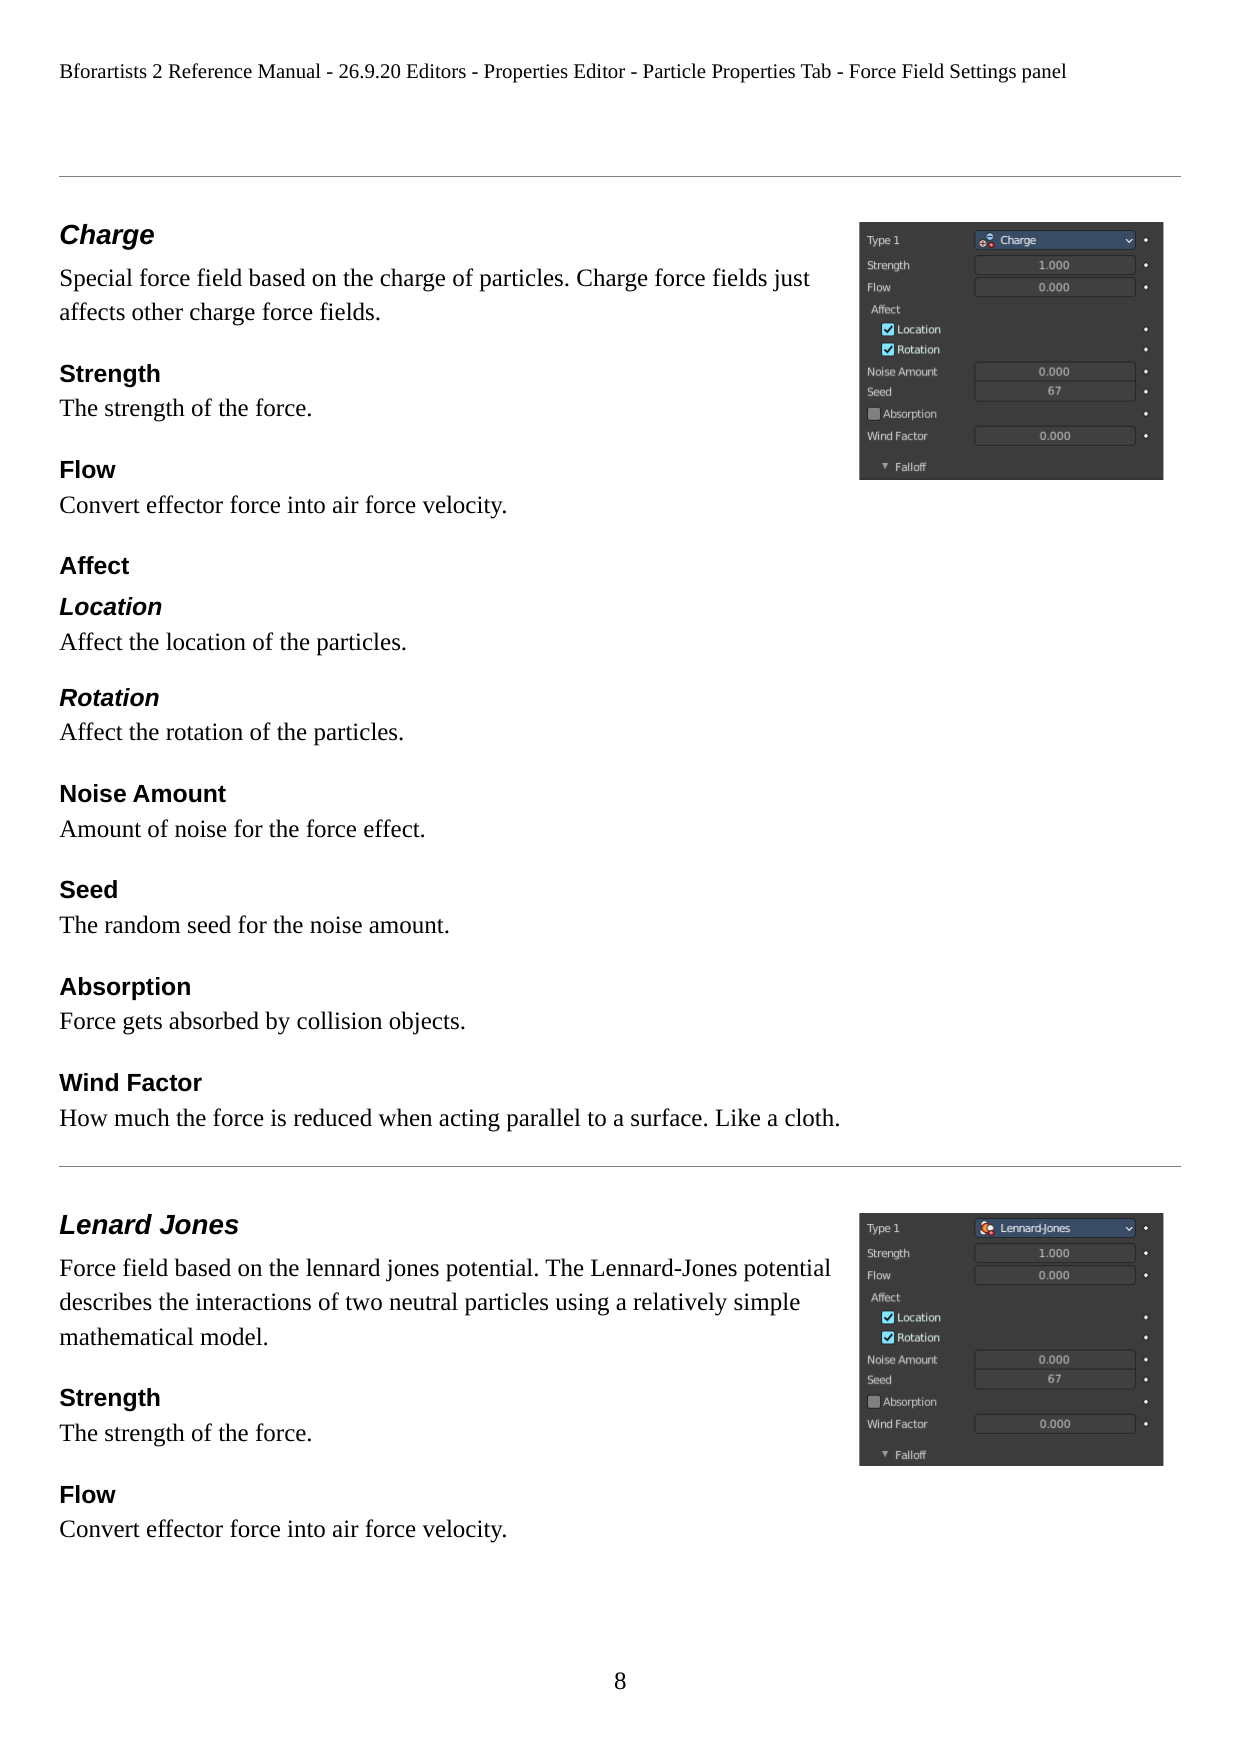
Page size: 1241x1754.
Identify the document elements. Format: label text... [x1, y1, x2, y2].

subtitle Wind Factor [59, 1068, 1181, 1097]
subtitle Absorption [59, 972, 1181, 1000]
subtitle [1164, 359, 1181, 387]
text Force field based on the lennard jones potential. The Lennard-Jones potential describes the interactions of two neutral particles using a relatively simple mathematical model. [59, 1253, 859, 1351]
text Force gets absorbed by collision objects. [59, 1006, 1181, 1035]
subtitle Flow [59, 455, 1181, 484]
text The strength of the force. [59, 393, 859, 422]
subtitle Strength [59, 359, 859, 387]
subtitle [1164, 1383, 1181, 1412]
text How much the force is reduced when acting parallel to a surface. Like a cloth. [59, 1103, 1181, 1132]
text Amount of noise for the force effect. [59, 814, 1181, 842]
subtitle Strength [59, 1383, 859, 1412]
text Affect the location of the particles. [59, 627, 1181, 656]
subtitle Charge [59, 218, 1181, 250]
subtitle Affect [59, 551, 1181, 580]
text Affect the rotation of the particles. [59, 717, 1181, 746]
picture [859, 222, 1164, 480]
subtitle Noise Amount [59, 779, 1181, 807]
subtitle Lenard Jones [59, 1208, 1181, 1240]
text Convert effector force into air force velocity. [59, 490, 1181, 519]
subtitle Location [59, 592, 1181, 621]
text Special force field based on the charge of particles. Charge force fields just affects other charge force fields. [59, 263, 859, 326]
text The random seed for the noise amount. [59, 910, 1181, 939]
text The strength of the force. [59, 1418, 859, 1447]
subtitle Seed [59, 875, 1181, 904]
subtitle Rotation [59, 683, 1181, 711]
picture [859, 1213, 1164, 1466]
text Convert effector force into air force velocity. [59, 1514, 1181, 1543]
subtitle Flow [59, 1480, 1181, 1508]
